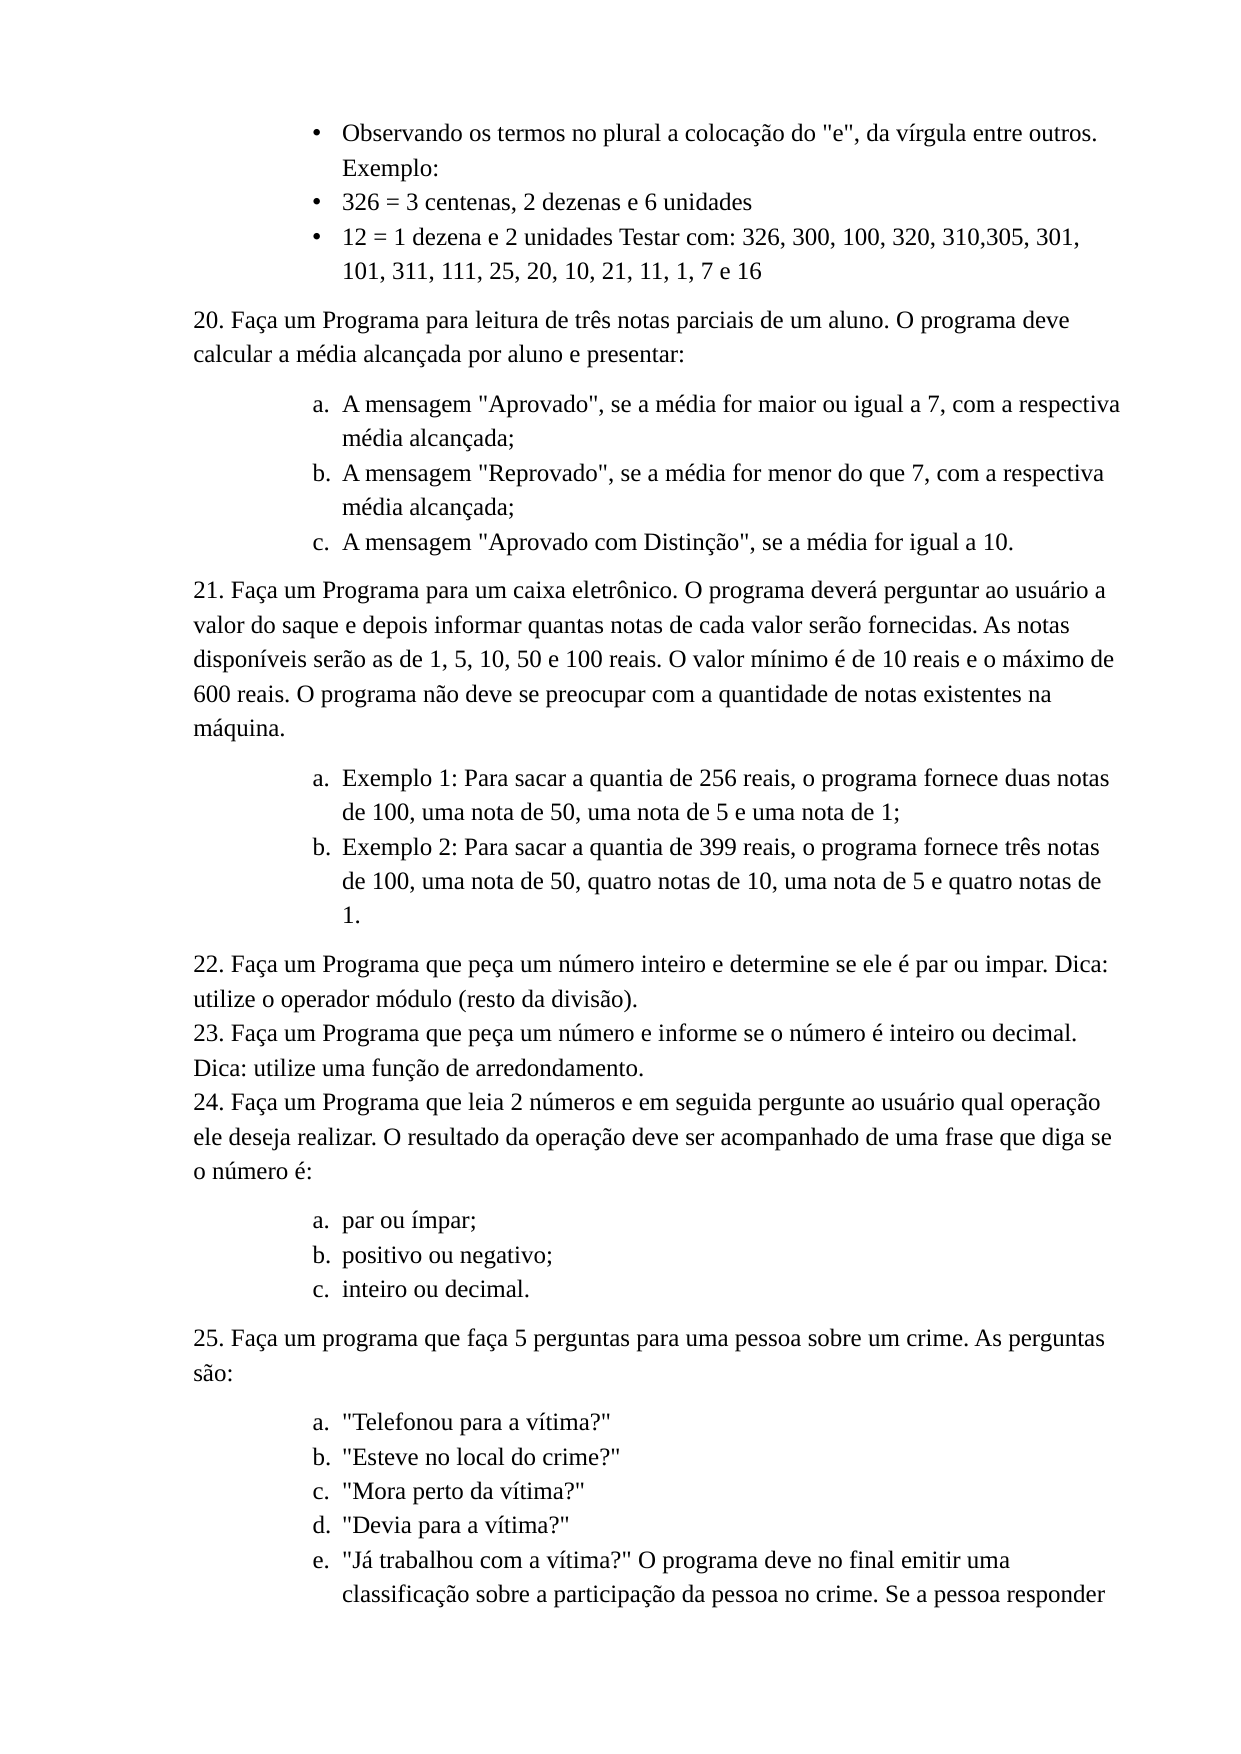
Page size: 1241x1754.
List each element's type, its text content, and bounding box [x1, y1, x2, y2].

list inteiro ou decimal. [312, 1274, 1122, 1303]
list 25. Faça um programa que faça 5 perguntas para uma pessoa sobre um crime. As perguntas são: [164, 1323, 1122, 1387]
list "Devia para a vítima?" [312, 1511, 1122, 1539]
list 24. Faça um Programa que leia 2 números e em seguida pergunte ao usuário qual operação ele deseja realizar. O resultado da operação deve ser acompanhado de uma frase que diga se o número é: [164, 1087, 1122, 1185]
list A mensagem "Aprovado", se a média for maior ou igual a 7, com a respectiva média alcançada; [312, 389, 1122, 452]
list 21. Faça um Programa para um caixa eletrônico. O programa deverá perguntar ao usuário a valor do saque e depois informar quantas notas de cada valor serão fornecidas. As notas disponíveis serão as de 1, 5, 10, 50 e 100 reais. O valor mínimo é de 10 reais e o máximo de 600 reais. O programa não deve se preocupar com a quantidade de notas existentes na máquina. [164, 576, 1122, 742]
list "Telefonou para a vítima?" [312, 1407, 1122, 1436]
list 23. Faça um Programa que peça um número e informe se o número é inteiro ou decimal. Dica: utilize uma função de arredondamento. [164, 1018, 1122, 1082]
list 22. Faça um Programa que peça um número inteiro e determine se ele é par ou impar. Dica: utilize o operador módulo (resto da divisão). [164, 949, 1122, 1013]
list "Esteve no local do crime?" [312, 1442, 1122, 1470]
list positivo ou negativo; [312, 1240, 1122, 1269]
list Exemplo 1: Para sacar a quantia de 256 reais, o programa fornece duas notas de 100, uma nota de 50, uma nota de 5 e uma nota de 1; [312, 763, 1122, 826]
list 12 = 1 dezena e 2 unidades Testar com: 326, 300, 100, 320, 310,305, 301, 101, 311, 111, 25, 20, 10, 21, 11, 1, 7 e 16 [312, 222, 1122, 285]
list "Mora perto da vítima?" [312, 1476, 1122, 1505]
list 20. Faça um Programa para leitura de três notas parciais de um aluno. O programa deve calcular a média alcançada por aluno e presentar: [164, 305, 1122, 368]
list Observando os termos no plural a colocação do "e", da vírgula entre outros. Exemplo: [312, 118, 1122, 181]
list 326 = 3 centenas, 2 dezenas e 6 unidades [312, 187, 1122, 216]
list A mensagem "Aprovado com Distinção", se a média for igual a 10. [312, 527, 1122, 555]
list par ou ímpar; [312, 1206, 1122, 1234]
list "Já trabalhou com a vítima?" O programa deve no final emitir uma classificação sobre a participação da pessoa no crime. Se a pessoa responder [312, 1545, 1122, 1608]
list Exemplo 2: Para sacar a quantia de 399 reais, o programa fornece três notas de 100, uma nota de 50, quatro notas de 10, uma nota de 5 e quatro notas de 1. [312, 832, 1122, 929]
list A mensagem "Reprovado", se a média for menor do que 7, com a respectiva média alcançada; [312, 458, 1122, 521]
